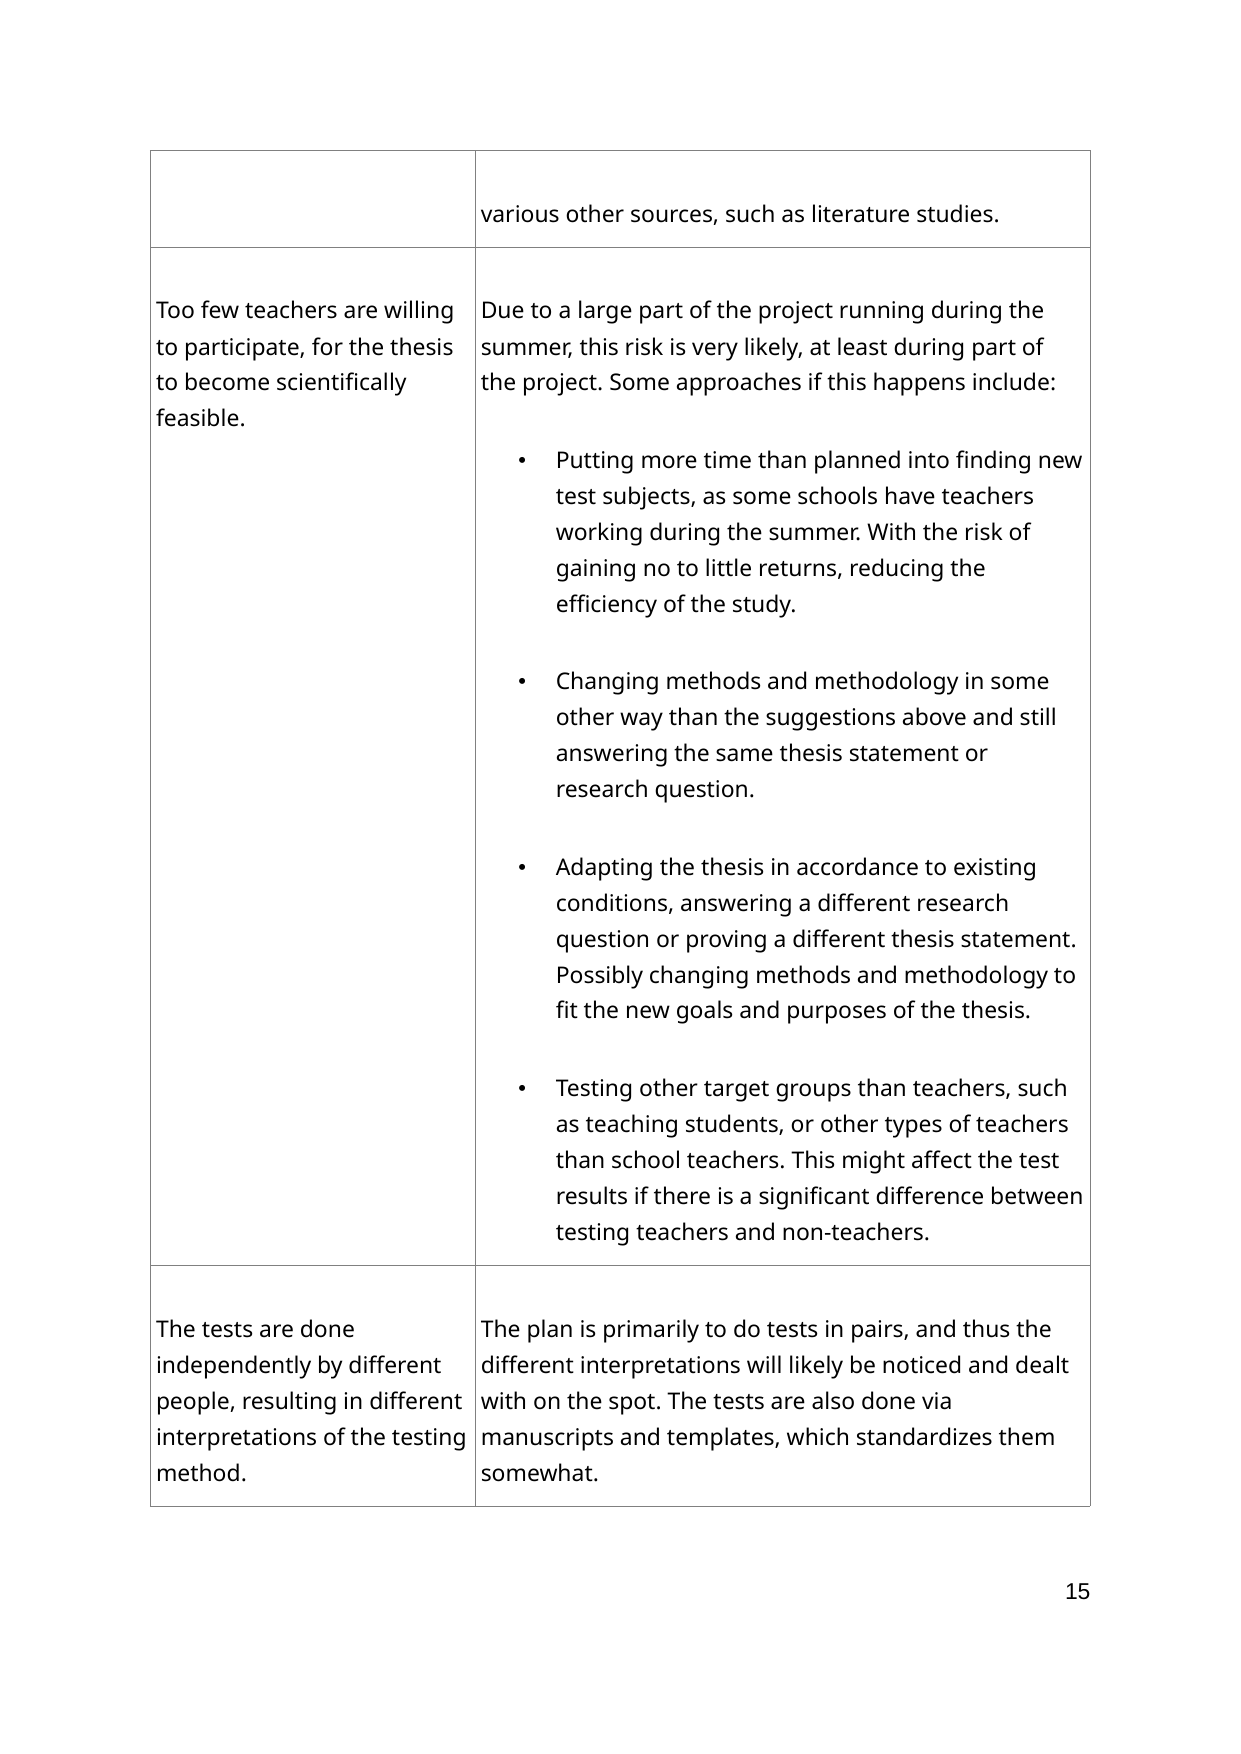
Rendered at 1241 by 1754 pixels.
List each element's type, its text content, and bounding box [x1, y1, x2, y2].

table_cell various other sources, such as literature studies. [476, 151, 1090, 247]
table_cell The tests are done independently by different people, resulting in different interpretations of the testing method. [151, 1266, 475, 1506]
table_cell Too few teachers are willing to participate, for the thesis to become scientifically feasible. [151, 248, 475, 1265]
table_cell Due to a large part of the project running during the summer, this risk is very likely, at least during part of the project. Some approaches if this happens include: Putting more time than planned into finding new test subjects, as some schools have teachers working during the summer. With the risk of gaining no to little returns, reducing the efficiency of the study. Changing methods and methodology in some other way than the suggestions above and still answering the same thesis statement or research question. Adapting the thesis in accordance to existing conditions, answering a different research question or proving a different thesis statement. Possibly changing methods and methodology to fit the new goals and purposes of the thesis. Testing other target groups than teachers, such as teaching students, or other types of teachers than school teachers. This might affect the test results if there is a significant difference between testing teachers and non-teachers. [476, 248, 1090, 1265]
table_cell The plan is primarily to do tests in pairs, and thus the different interpretations will likely be noticed and dealt with on the spot. The tests are also done via manuscripts and templates, which standardizes them somewhat. [476, 1266, 1090, 1506]
table_cell [151, 151, 475, 247]
